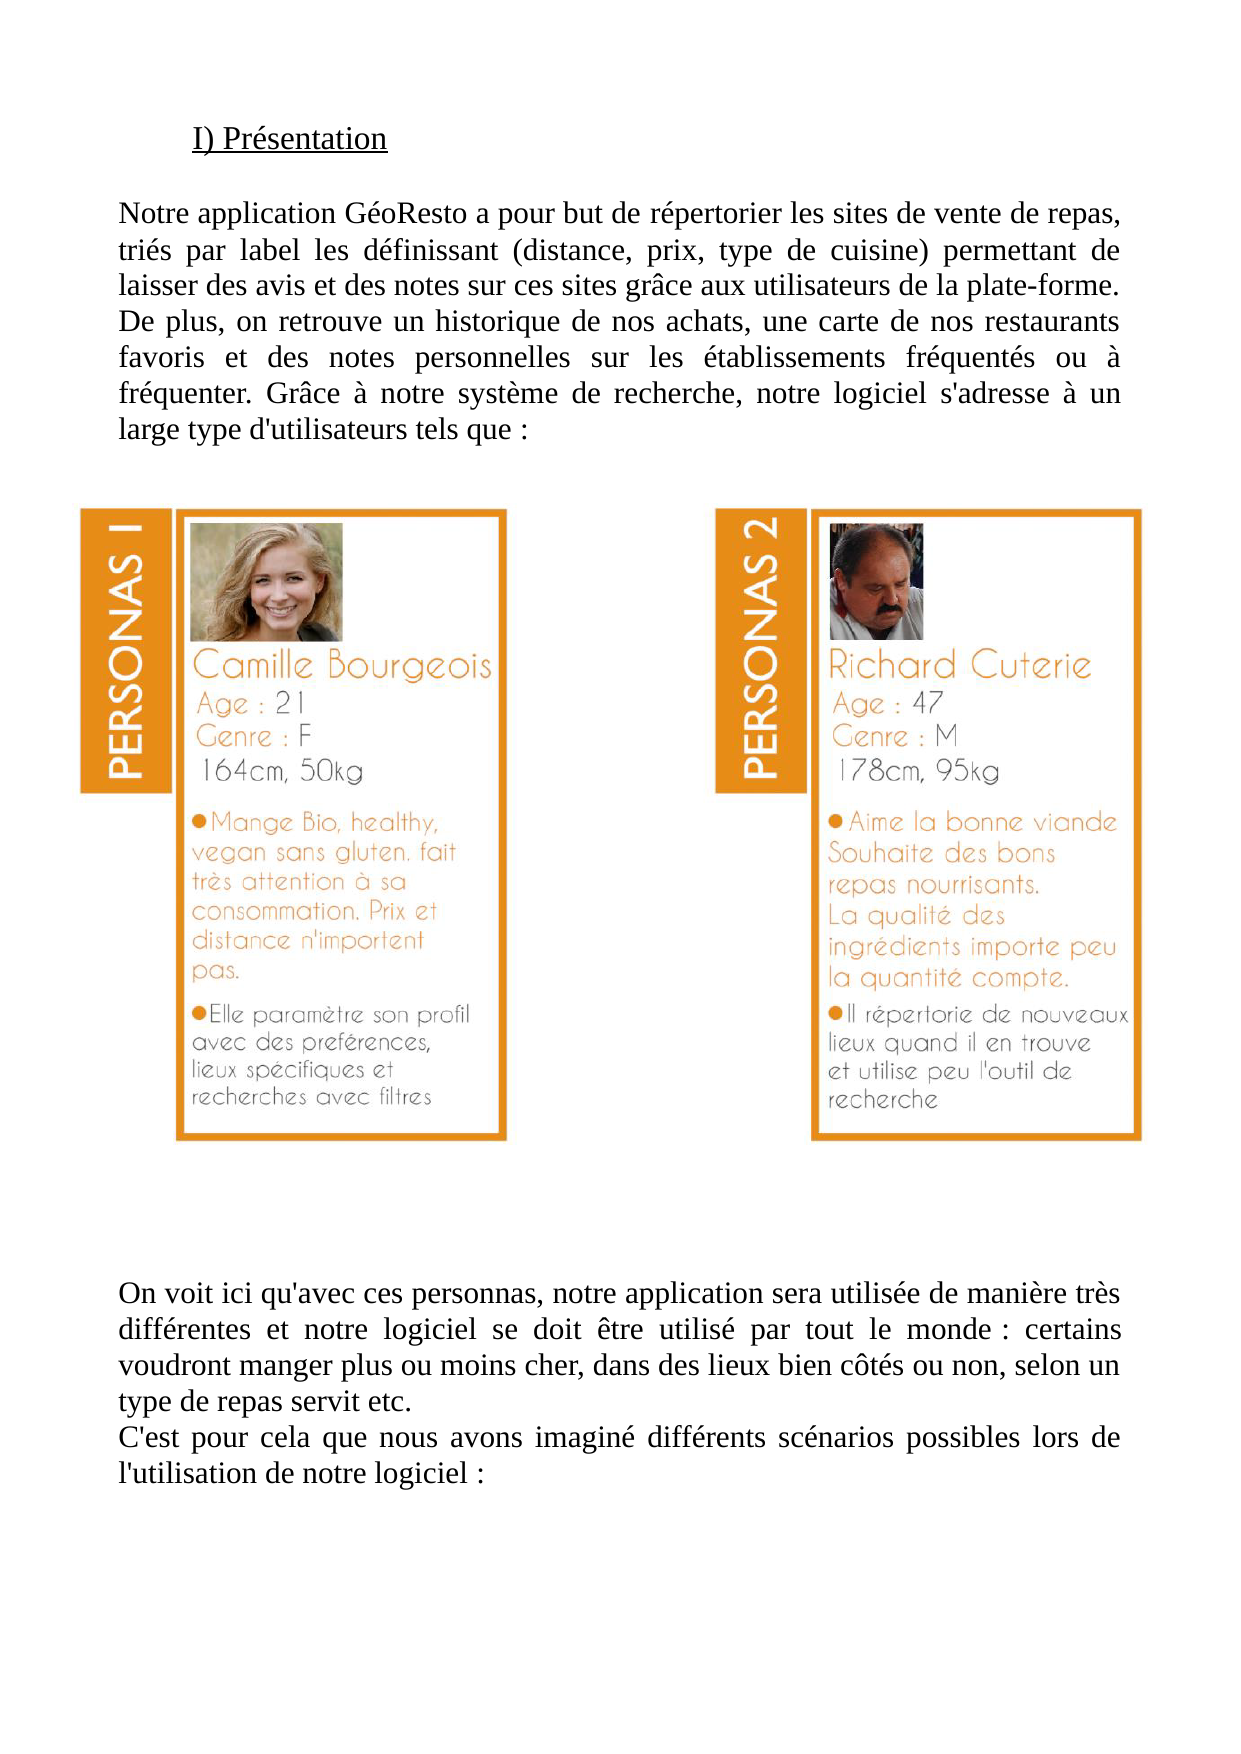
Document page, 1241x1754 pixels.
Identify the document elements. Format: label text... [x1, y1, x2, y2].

text C'est pour cela que nous avons imaginé différents scénarios possibles lors de l'utilisation de notre logiciel : [118, 1418, 1122, 1490]
text On voit ici qu'avec ces personnas, notre application sera utilisée de manière très différentes et notre logiciel se doit être utilisé par tout le monde : certains voudront manger plus ou moins cher, dans des lieux bien côtés ou non, selon un type de repas servit etc. [118, 1275, 1122, 1418]
text Notre application GéoResto a pour but de répertorier les sites de vente de repas, triés par label les définissant (distance, prix, type de cuisine) permettant de laisser des avis et des notes sur ces sites grâce aux utilisateurs de la plate-forme. De plus, on retrouve un historique de nos achats, une carte de nos restaurants favoris et des notes personnelles sur les établissements fréquentés ou à fréquenter. Grâce à notre système de recherche, notre logiciel s'adresse à un large type d'utilisateurs tels que : [118, 195, 1122, 446]
text I) Présentation [118, 118, 1122, 156]
